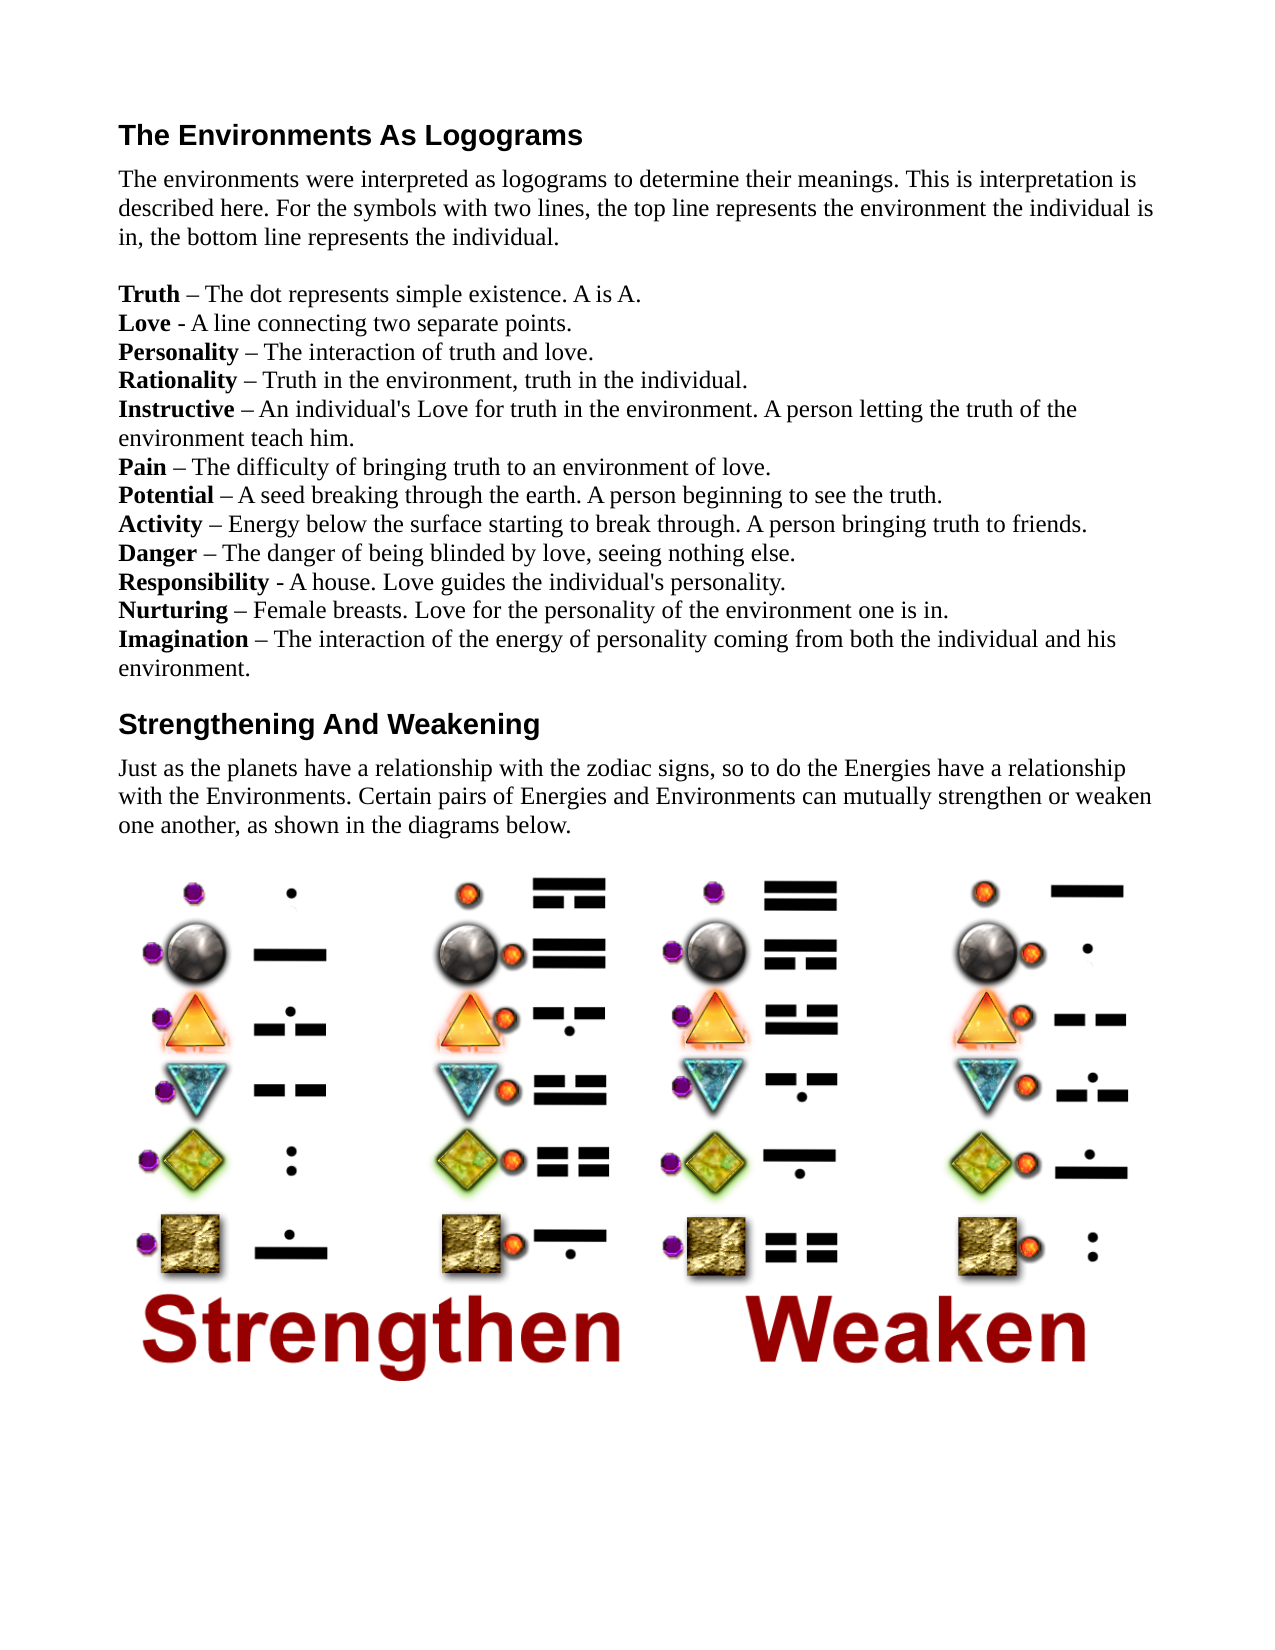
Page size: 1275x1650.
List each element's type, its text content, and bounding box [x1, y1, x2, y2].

text Pain – The difficulty of bringing truth to an environment of love. [118, 452, 1157, 480]
text Activity – Energy below the surface starting to break through. A person bringing truth to friends. [118, 509, 1157, 538]
subtitle The Environments As Logograms [118, 118, 1157, 152]
text Just as the planets have a relationship with the zodiac signs, so to do the Energies have a relationship with the Environments. Certain pairs of Energies and Environments can mutually strengthen or weaken one another, as shown in the diagrams below. [118, 753, 1157, 839]
picture [644, 866, 1156, 1378]
subtitle Strengthening And Weakening [118, 707, 1157, 740]
text The environments were interpreted as logograms to determine their meanings. This is interpretation is described here. For the symbols with two lines, the top line represents the environment the individual is in, the bottom line represents the individual. [118, 164, 1157, 250]
text Nurturing – Female breasts. Love for the personality of the environment one is in. [118, 595, 1157, 624]
text Imagination – The interaction of the energy of personality coming from both the individual and his environment. [118, 624, 1157, 682]
text Potential – A seed breaking through the earth. A person beginning to see the truth. [118, 480, 1157, 509]
text Instructive – An individual's Love for truth in the environment. A person letting the truth of the environment teach him. [118, 394, 1157, 452]
text Rationality – Truth in the environment, truth in the individual. [118, 365, 1157, 394]
text Responsibility - A house. Love guides the individual's personality. [118, 567, 1157, 595]
picture [124, 868, 637, 1381]
text Love - A line connecting two separate points. [118, 308, 1157, 337]
text Truth – The dot represents simple existence. A is A. [118, 279, 1157, 308]
text Personality – The interaction of truth and love. [118, 337, 1157, 365]
text Danger – The danger of being blinded by love, seeing nothing else. [118, 538, 1157, 567]
